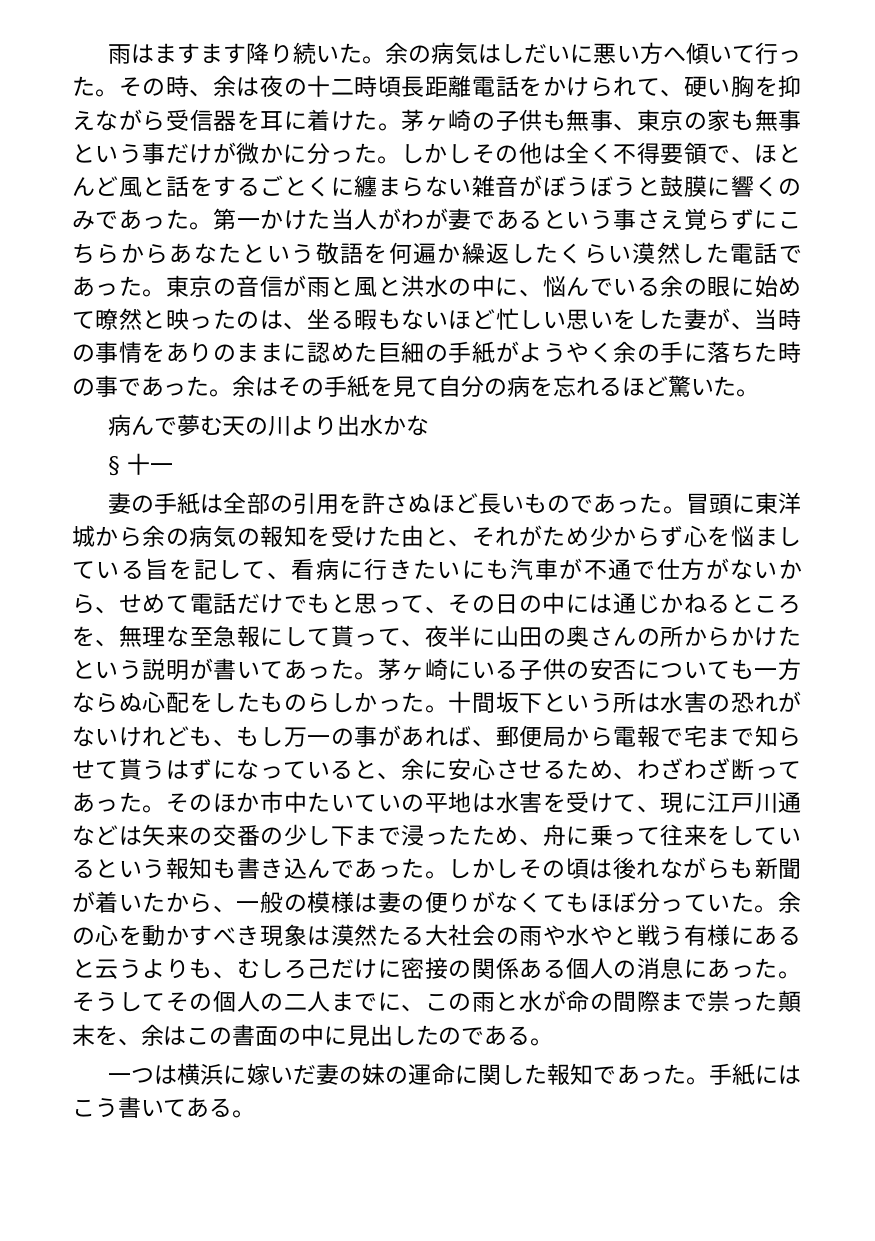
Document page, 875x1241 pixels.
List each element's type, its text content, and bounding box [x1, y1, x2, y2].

text 病んで夢む天の川より出水かな [72, 407, 802, 441]
text 一つは横浜に嫁いだ妻の妹の運命に関した報知であった。手紙にはこう書いてある。 [72, 1057, 802, 1123]
text 雨はますます降り続いた。余の病気はしだいに悪い方へ傾いて行った。その時、余は夜の十二時頃長距離電話をかけられて、硬い胸を抑えながら受信器を耳に着けた。茅ヶ崎の子供も無事、東京の家も無事という事だけが微かに分った。しかしその他は全く不得要領で、ほとんど風と話をするごとくに纏まらない雑音がぼうぼうと鼓膜に響くのみであった。第一かけた当人がわが妻であるという事さえ覚らずにこちらからあなたという敬語を何遍か繰返したくらい漠然した電話であった。東京の音信が雨と風と洪水の中に、悩んでいる余の眼に始めて暸然と映ったのは、坐る暇もないほど忙しい思いをした妻が、当時の事情をありのままに認めた巨細の手紙がようやく余の手に落ちた時の事であった。余はその手紙を見て自分の病を忘れるほど驚いた。 [72, 36, 802, 402]
text 妻の手紙は全部の引用を許さぬほど長いものであった。冒頭に東洋城から余の病気の報知を受けた由と、それがため少からず心を悩ましている旨を記して、看病に行きたいにも汽車が不通で仕方がないから、せめて電話だけでもと思って、その日の中には通じかねるところを、無理な至急報にして貰って、夜半に山田の奥さんの所からかけたという説明が書いてあった。茅ヶ崎にいる子供の安否についても一方ならぬ心配をしたものらしかった。十間坂下という所は水害の恐れがないけれども、もし万一の事があれば、郵便局から電報で宅まで知らせて貰うはずになっていると、余に安心させるため、わざわざ断ってあった。そのほか市中たいていの平地は水害を受けて、現に江戸川通などは矢来の交番の少し下まで浸ったため、舟に乗って往来をしているという報知も書き込んであった。しかしその頃は後れながらも新聞が着いたから、一般の模様は妻の便りがなくてもほぼ分っていた。余の心を動かすべき現象は漠然たる大社会の雨や水やと戦う有様にあると云うよりも、むしろ己だけに密接の関係ある個人の消息にあった。そうしてその個人の二人までに、この雨と水が命の間際まで祟った顛末を、余はこの書面の中に見出したのである。 [72, 486, 802, 1051]
text § 十一 [72, 447, 802, 480]
